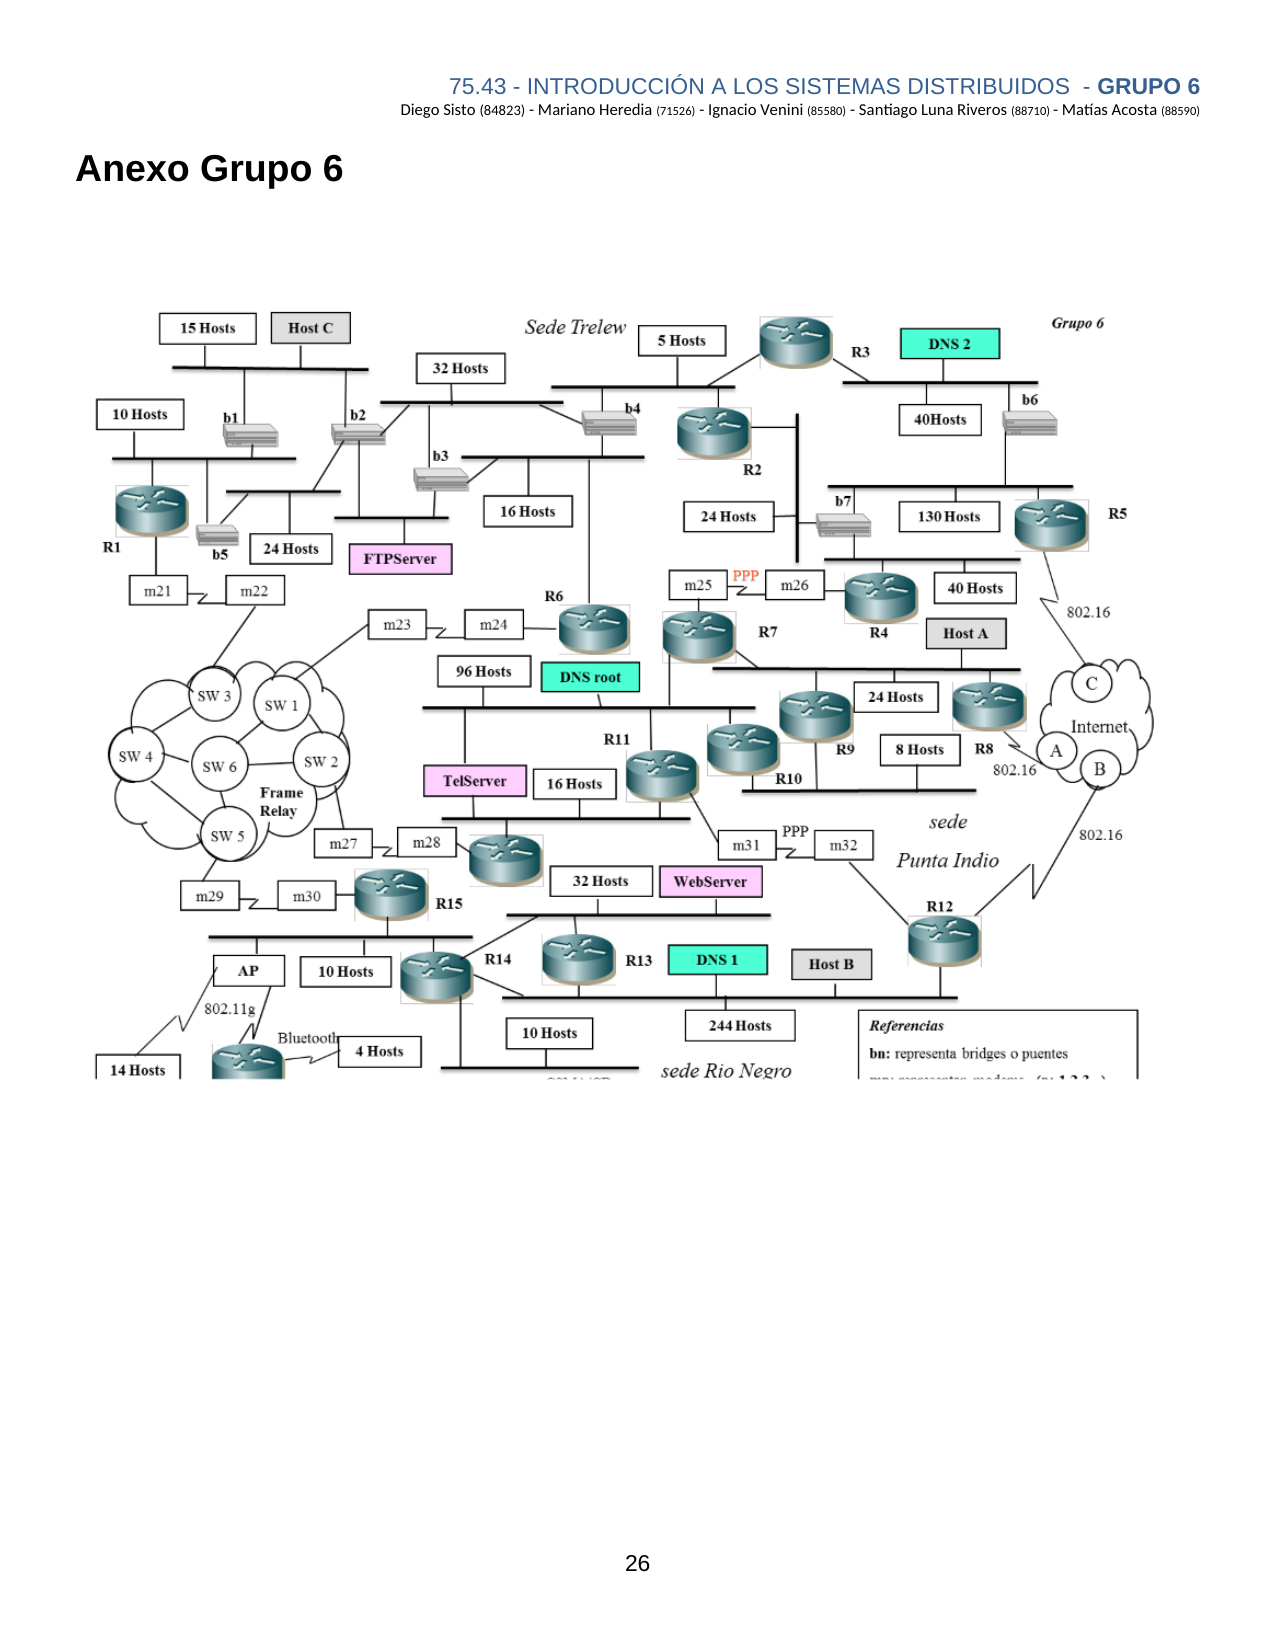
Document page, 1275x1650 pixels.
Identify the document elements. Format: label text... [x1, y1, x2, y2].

picture [75, 278, 1200, 1104]
subtitle Anexo Grupo 6 [75, 148, 1200, 190]
